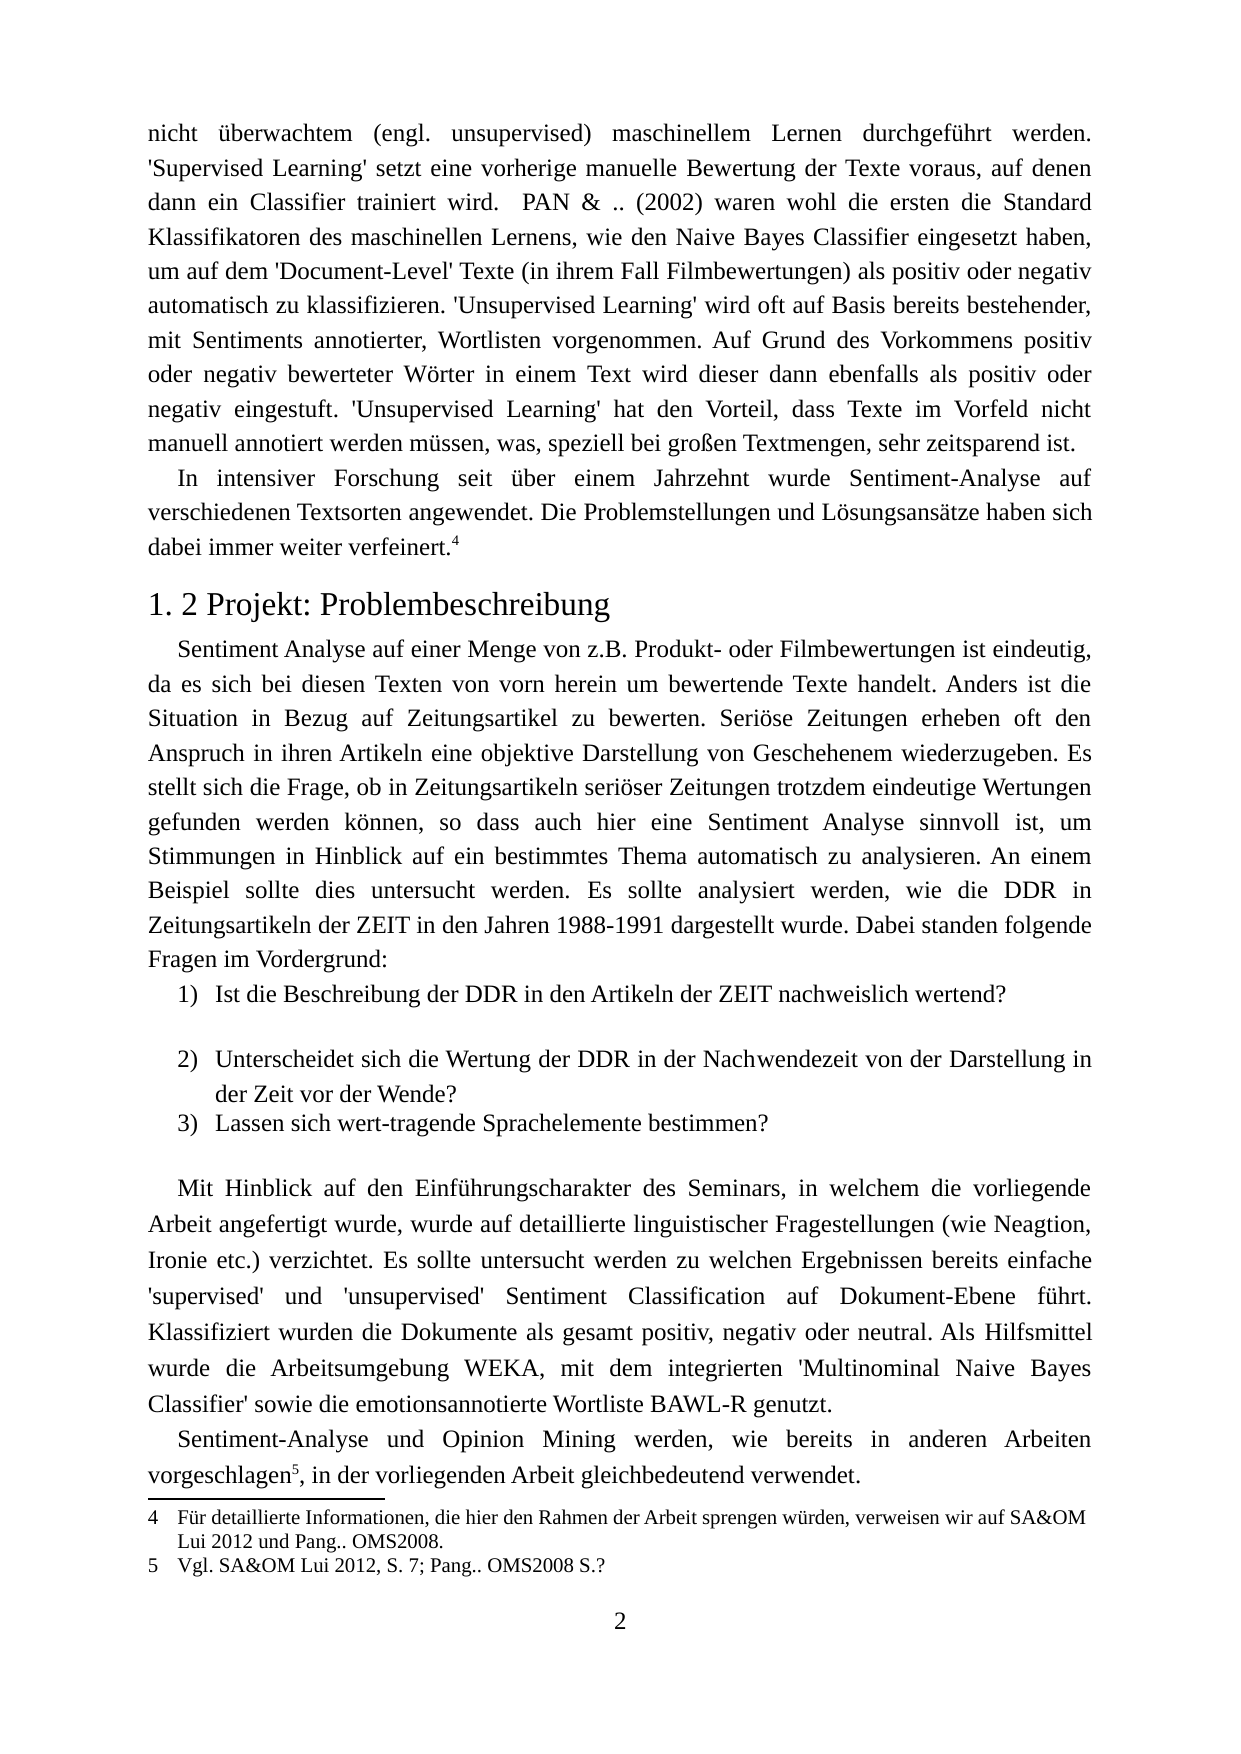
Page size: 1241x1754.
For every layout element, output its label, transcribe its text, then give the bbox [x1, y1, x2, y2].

text In intensiver Forschung seit über einem Jahrzehnt wurde Sentiment-Analyse auf verschiedenen Textsorten angewendet. Die Problemstellungen und Lösungsansätze haben sich dabei immer weiter verfeinert. [148, 463, 1093, 561]
text Sentiment-Analyse und Opinion Mining werden, wie bereits in anderen Arbeiten vorgeschlagen, in der vorliegenden Arbeit gleichbedeutend verwendet. [148, 1424, 1093, 1489]
text Sentiment Analyse auf einer Menge von z.B. Produkt- oder Filmbewertungen ist eindeutig, da es sich bei diesen Texten von vorn herein um bewertende Texte handelt. Anders ist die Situation in Bezug auf Zeitungsartikel zu bewerten. Seriöse Zeitungen erheben oft den Anspruch in ihren Artikeln eine objektive Darstellung von Geschehenem wiederzugeben. Es stellt sich die Frage, ob in Zeitungsartikeln seriöser Zeitungen trotzdem eindeutige Wertungen gefunden werden können, so dass auch hier eine Sentiment Analyse sinnvoll ist, um Stimmungen in Hinblick auf ein bestimmtes Thema automatisch zu analysieren. An einem Beispiel sollte dies untersucht werden. Es sollte analysiert werden, wie die DDR in Zeitungsartikeln der ZEIT in den Jahren 1988-1991 dargestellt wurde. Dabei standen folgende Fragen im Vordergrund: [148, 634, 1093, 973]
table_cell [148, 1044, 215, 1108]
table_header [148, 979, 215, 1044]
text Für detaillierte Informationen, die hier den Rahmen der Arbeit sprengen würden, verweisen wir auf SA&OM Lui 2012 und Pang.. OMS2008. [148, 1505, 1093, 1553]
table_cell Unterscheidet sich die Wertung der DDR in der Nachwendezeit von der Darstellung in der Zeit vor der Wende? [215, 1044, 1093, 1108]
table_cell Lassen sich wert-tragende Sprachelemente bestimmen? [215, 1108, 1093, 1173]
table_header Ist die Beschreibung der DDR in den Artikeln der ZEIT nachweislich wertend? [215, 979, 1093, 1044]
text 1. 2 Projekt: Problembeschreibung [148, 584, 1093, 622]
text Vgl. SA&OM Lui 2012, S. 7; Pang.. OMS2008 S.? [148, 1553, 1093, 1577]
text nicht überwachtem (engl. unsupervised) maschinellem Lernen durchgeführt werden. 'Supervised Learning' setzt eine vorherige manuelle Bewertung der Texte voraus, auf denen dann ein Classifier trainiert wird. PAN & .. (2002) waren wohl die ersten die Standard Klassifikatoren des maschinellen Lernens, wie den Naive Bayes Classifier eingesetzt haben, um auf dem 'Document-Level' Texte (in ihrem Fall Filmbewertungen) als positiv oder negativ automatisch zu klassifizieren. 'Unsupervised Learning' wird oft auf Basis bereits bestehender, mit Sentiments annotierter, Wortlisten vorgenommen. Auf Grund des Vorkommens positiv oder negativ bewerteter Wörter in einem Text wird dieser dann ebenfalls als positiv oder negativ eingestuft. 'Unsupervised Learning' hat den Vorteil, dass Texte im Vorfeld nicht manuell annotiert werden müssen, was, speziell bei großen Textmengen, sehr zeitsparend ist. [148, 118, 1093, 457]
table_cell [148, 1108, 215, 1173]
text Mit Hinblick auf den Einführungscharakter des Seminars, in welchem die vorliegende Arbeit angefertigt wurde, wurde auf detaillierte linguistischer Fragestellungen (wie Neagtion, Ironie etc.) verzichtet. Es sollte untersucht werden zu welchen Ergebnissen bereits einfache 'supervised' und 'unsupervised' Sentiment Classification auf Dokument-Ebene führt. Klassifiziert wurden die Dokumente als gesamt positiv, negativ oder neutral. Als Hilfsmittel wurde die Arbeitsumgebung WEKA, mit dem integrierten 'Multinominal Naive Bayes Classifier' sowie die emotionsannotierte Wortliste BAWL-R genutzt. [148, 1173, 1093, 1417]
